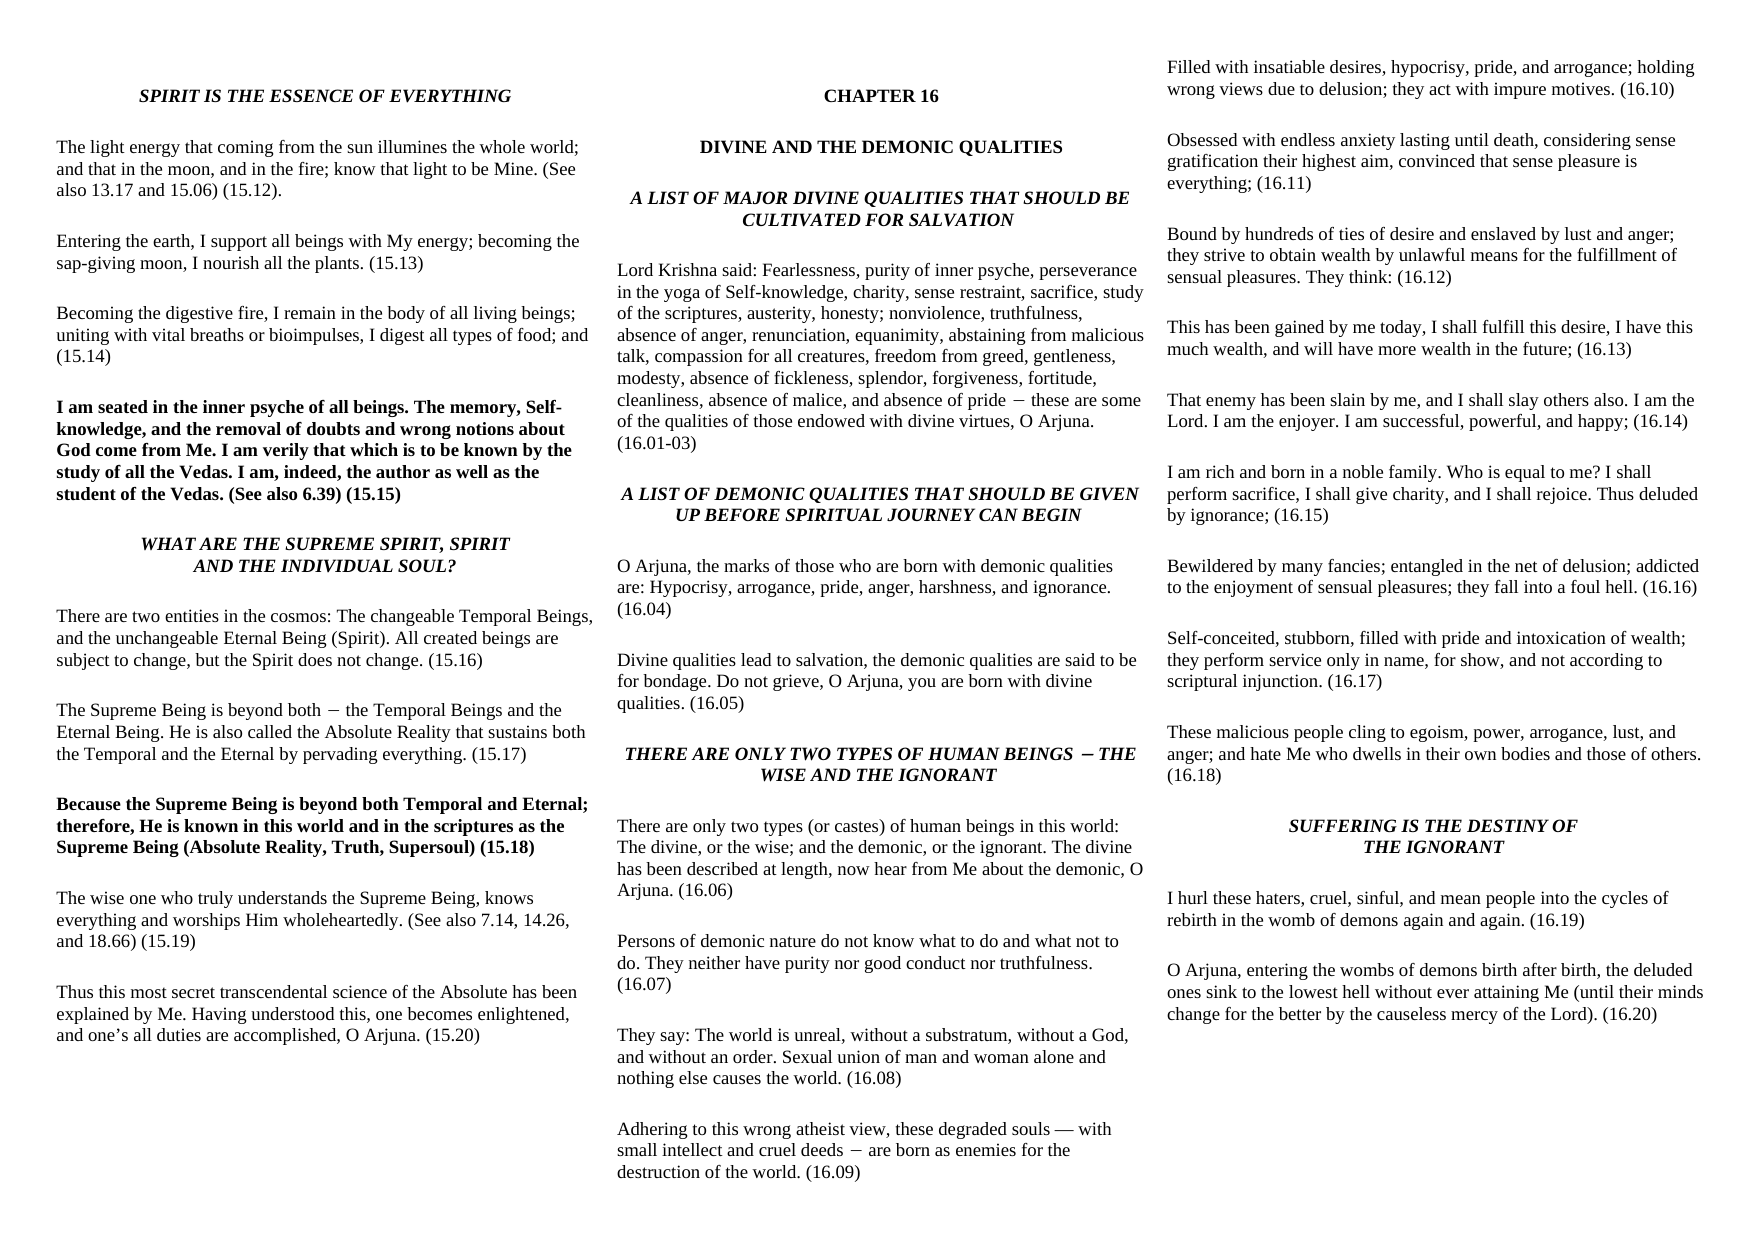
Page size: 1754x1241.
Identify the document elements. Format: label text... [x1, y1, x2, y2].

text Thus this most secret transcendental science of the Absolute has been explained by Me. Having understood this, one becomes enlightened, and one’s all duties are accomplished, O Arjuna. (15.20) [56, 981, 596, 1046]
text They say: The world is unreal, without a substratum, without a God, and without an order. Sexual union of man and woman alone and nothing else causes the world. (16.08) [617, 1024, 1146, 1089]
text THERE ARE ONLY TWO TYPES OF HUMAN BEINGS  THE WISE AND THE IGNORANT [617, 742, 1146, 786]
text The wise one who truly understands the Supreme Being, knows everything and worships Him wholeheartedly. (See also 7.14, 14.26, and 18.66) (15.19) [56, 887, 596, 952]
text Bound by hundreds of ties of desire and enslaved by lust and anger; they strive to obtain wealth by unlawful means for the fulfillment of sensual pleasures. They think: (16.12) [1167, 222, 1706, 287]
text Lord Krishna said: Fearlessness, purity of inner psyche, perseverance in the yoga of Self-knowledge, charity, sense restraint, sacrifice, study of the scriptures, austerity, honesty; nonviolence, truthfulness, absence of anger, renunciation, equanimity, abstaining from malicious talk, compassion for all creatures, freedom from greed, gentleness, modesty, absence of fickleness, splendor, forgiveness, fortitude, cleanliness, absence of malice, and absence of pride  these are some of the qualities of those endowed with divine virtues, O Arjuna. (16.01-03) [617, 259, 1146, 453]
text O Arjuna, entering the wombs of demons birth after birth, the deluded ones sink to the lowest hell without ever attaining Me (until their minds change for the better by the causeless mercy of the Lord). (16.20) [1167, 959, 1706, 1024]
text Becoming the digestive fire, I remain in the body of all living beings; uniting with vital breaths or bioimpulses, I digest all types of food; and (15.14) [56, 302, 596, 367]
text There are two entities in the cosmos: The changeable Temporal Beings, and the unchangeable Eternal Being (Spirit). All created beings are subject to change, but the Spirit does not change. (15.16) [56, 605, 596, 670]
text That enemy has been slain by me, and I shall slay others also. I am the Lord. I am the enjoyer. I am successful, powerful, and happy; (16.14) [1167, 388, 1706, 432]
text Self-conceited, stubborn, filled with pride and intoxication of wealth; they perform service only in name, for show, and not according to scriptural injunction. (16.17) [1167, 627, 1706, 692]
text SPIRIT IS THE ESSENCE OF EVERYTHING [56, 85, 596, 107]
text CHAPTER 16 [617, 85, 1146, 107]
text Obsessed with endless anxiety lasting until death, considering sense gratification their highest aim, convinced that sense pleasure is everything; (16.11) [1167, 128, 1706, 193]
text I am seated in the inner psyche of all beings. The memory, Self-knowledge, and the removal of doubts and wrong notions about God come from Me. I am verily that which is to be known by the study of all the Vedas. I am, indeed, the author as well as the student of the Vedas. (See also 6.39) (15.15) [56, 396, 596, 504]
text Divine qualities lead to salvation, the demonic qualities are said to be for bondage. Do not grieve, O Arjuna, you are born with divine qualities. (16.05) [617, 648, 1146, 713]
text There are only two types (or castes) of human beings in this world: The divine, or the wise; and the demonic, or the ignorant. The divine has been described at length, now hear from Me about the demonic, O Arjuna. (16.06) [617, 815, 1146, 901]
text The light energy that coming from the sun illumines the whole world; and that in the moon, and in the fire; know that light to be Mine. (See also 13.17 and 15.06) (15.12). [56, 136, 596, 201]
text A LIST OF MAJOR DIVINE QUALITIES THAT SHOULD BE CULTIVATED FOR SALVATION [617, 187, 1146, 230]
text These malicious people cling to egoism, power, arrogance, lust, and anger; and hate Me who dwells in their own bodies and those of others. (16.18) [1167, 721, 1706, 786]
text Filled with insatiable desires, hypocrisy, pride, and arrogance; holding wrong views due to delusion; they act with impure motives. (16.10) [1167, 56, 1706, 99]
text Because the Supreme Being is beyond both Temporal and Eternal; therefore, He is known in this world and in the scriptures as the Supreme Being (Absolute Reality, Truth, Supersoul) (15.18) [56, 793, 596, 858]
text Bewildered by many fancies; entangled in the net of delusion; addicted to the enjoyment of sensual pleasures; they fall into a foul hell. (16.16) [1167, 555, 1706, 598]
text DIVINE AND THE DEMONIC QUALITIES [617, 136, 1146, 158]
text This has been gained by me today, I shall fulfill this desire, I have this much wealth, and will have more wealth in the future; (16.13) [1167, 316, 1706, 359]
text SUFFERING IS THE DESTINY OF THE IGNORANT [1167, 815, 1706, 858]
text Adhering to this wrong atheist view, these degraded souls — with small intellect and cruel deeds  are born as enemies for the destruction of the world. (16.09) [617, 1118, 1146, 1182]
text A LIST OF DEMONIC QUALITIES THAT SHOULD BE GIVEN UP BEFORE SPIRITUAL JOURNEY CAN BEGIN [617, 482, 1146, 526]
text O Arjuna, the marks of those who are born with demonic qualities are: Hypocrisy, arrogance, pride, anger, harshness, and ignorance. (16.04) [617, 555, 1146, 619]
text Entering the earth, I support all beings with My energy; becoming the sap-giving moon, I nourish all the plants. (15.13) [56, 230, 596, 273]
text Persons of demonic nature do not know what to do and what not to do. They neither have purity nor good conduct nor truthfulness. (16.07) [617, 930, 1146, 995]
text The Supreme Being is beyond both  the Temporal Beings and the Eternal Being. He is also called the Absolute Reality that sustains both the Temporal and the Eternal by pervading everything. (15.17) [56, 699, 596, 764]
text I am rich and born in a noble family. Who is equal to me? I shall perform sacrifice, I shall give charity, and I shall rejoice. Thus deluded by ignorance; (16.15) [1167, 461, 1706, 526]
text I hurl these haters, cruel, sinful, and mean people into the cycles of rebirth in the womb of demons again and again. (16.19) [1167, 887, 1706, 930]
text WHAT ARE THE SUPREME SPIRIT, SPIRIT AND THE INDIVIDUAL SOUL? [56, 533, 596, 576]
